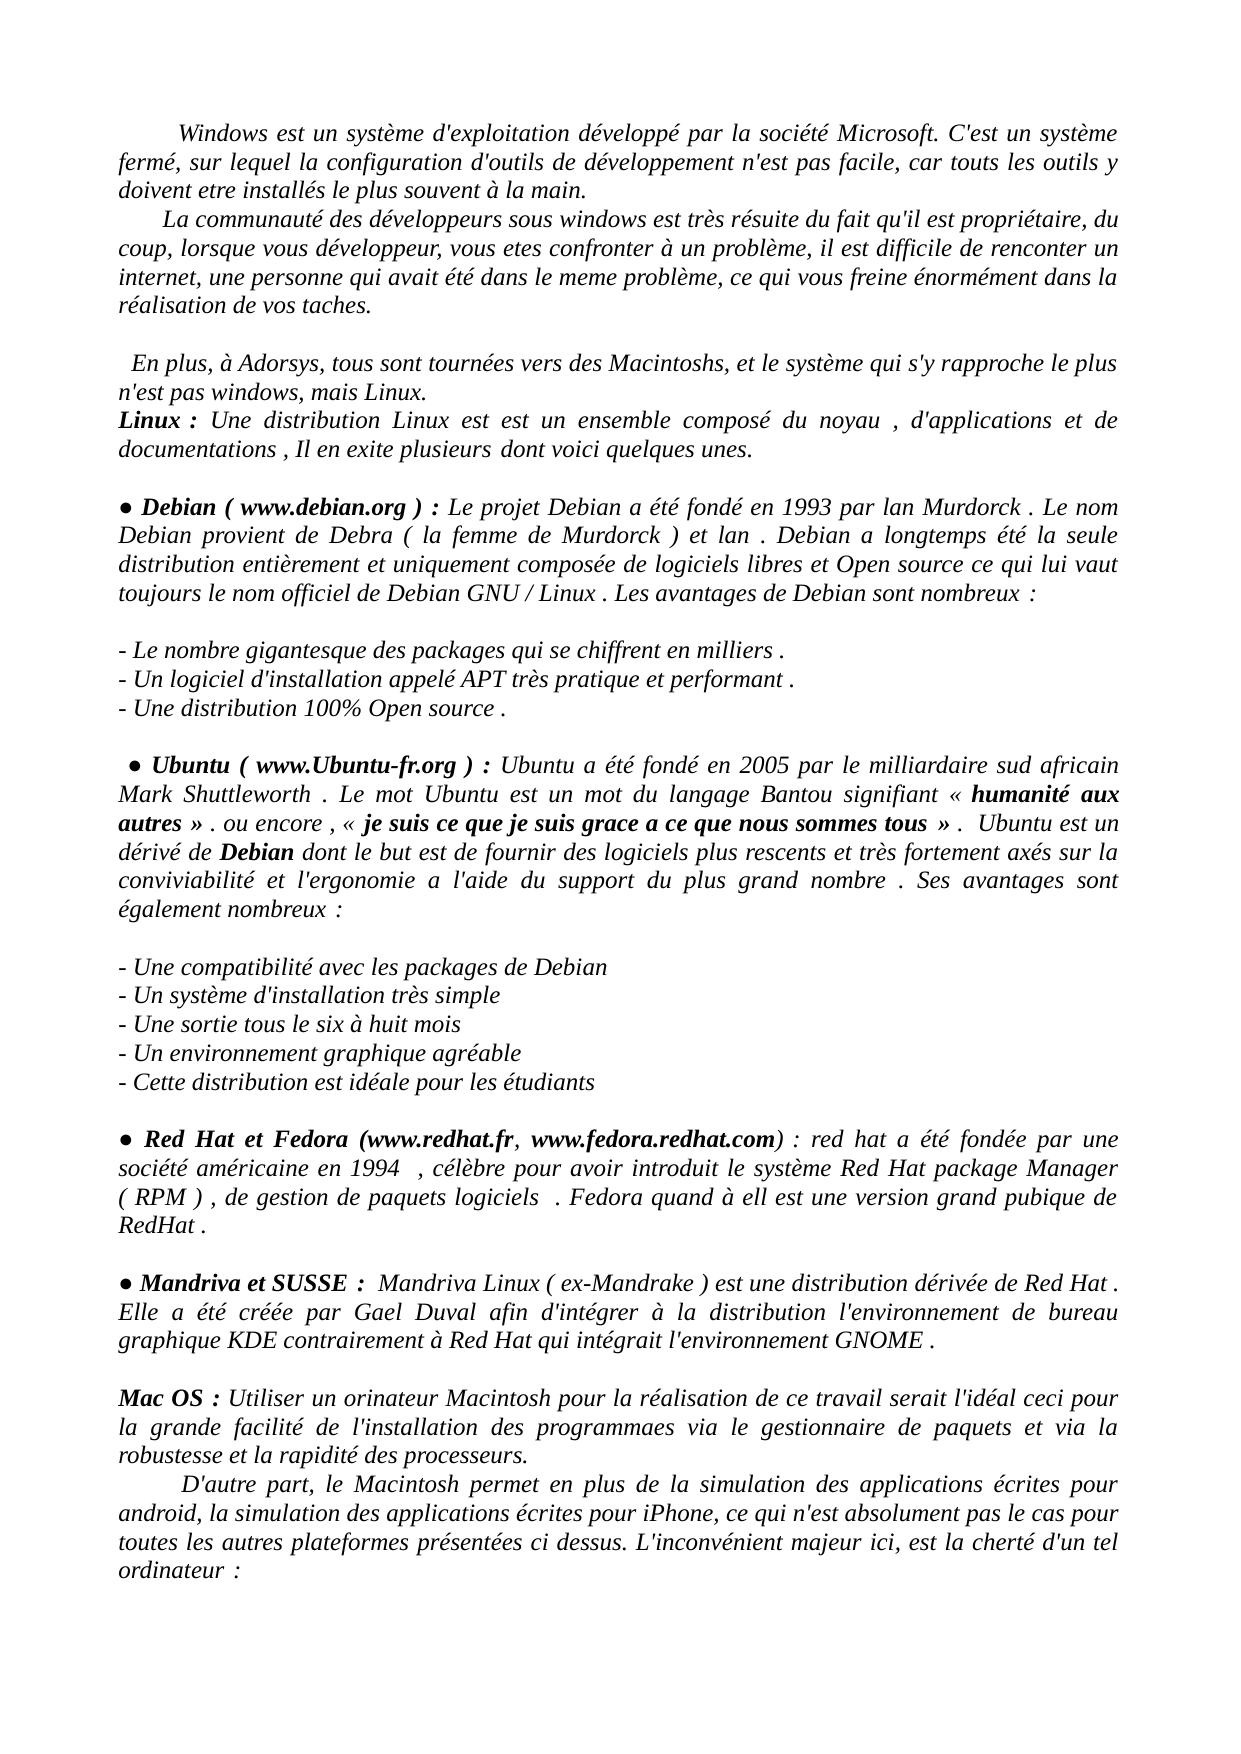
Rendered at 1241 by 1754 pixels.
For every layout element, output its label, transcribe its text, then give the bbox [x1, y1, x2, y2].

text - Une distribution 100% Open source . [118, 693, 1122, 722]
text ● Ubuntu ( www.Ubuntu-fr.org ) : Ubuntu a été fondé en 2005 par le milliardaire sud africain Mark Shuttleworth . Le mot Ubuntu est un mot du langage Bantou signifiant « humanité aux autres » . ou encore , « je suis ce que je suis grace a ce que nous sommes tous » . Ubuntu est un dérivé de Debian dont le but est de fournir des logiciels plus rescents et très fortement axés sur la conviviabilité et l'ergonomie a l'aide du support du plus grand nombre . Ses avantages sont également nombreux : [118, 751, 1122, 923]
text En plus, à Adorsys, tous sont tournées vers des Macintoshs, et le système qui s'y rapproche le plus n'est pas windows, mais Linux. [118, 348, 1122, 406]
text - Un système d'installation très simple [118, 981, 1122, 1009]
text - Cette distribution est idéale pour les étudiants [118, 1067, 1122, 1096]
text - Un environnement graphique agréable [118, 1038, 1122, 1067]
text - Une sortie tous le six à huit mois [118, 1009, 1122, 1038]
text La communauté des développeurs sous windows est très résuite du fait qu'il est propriétaire, du coup, lorsque vous développeur, vous etes confronter à un problème, il est difficile de renconter un internet, une personne qui avait été dans le meme problème, ce qui vous freine énormément dans la réalisation de vos taches. [118, 204, 1122, 319]
text ● Red Hat et Fedora (www.redhat.fr, www.fedora.redhat.com) : red hat a été fondée par une société américaine en 1994 , célèbre pour avoir introduit le système Red Hat package Manager ( RPM ) , de gestion de paquets logiciels . Fedora quand à ell est une version grand pubique de RedHat . [118, 1124, 1122, 1239]
text ● Debian ( www.debian.org ) : Le projet Debian a été fondé en 1993 par lan Murdorck . Le nom Debian provient de Debra ( la femme de Murdorck ) et lan . Debian a longtemps été la seule distribution entièrement et uniquement composée de logiciels libres et Open source ce qui lui vaut toujours le nom officiel de Debian GNU / Linux . Les avantages de Debian sont nombreux : [118, 492, 1122, 607]
text - Le nombre gigantesque des packages qui se chiffrent en milliers . [118, 636, 1122, 664]
text Mac OS : Utiliser un orinateur Macintosh pour la réalisation de ce travail serait l'idéal ceci pour la grande facilité de l'installation des programmaes via le gestionnaire de paquets et via la robustesse et la rapidité des processeurs. [118, 1383, 1122, 1469]
text - Une compatibilité avec les packages de Debian [118, 952, 1122, 981]
text Windows est un système d'exploitation développé par la société Microsoft. C'est un système fermé, sur lequel la configuration d'outils de développement n'est pas facile, car touts les outils y doivent etre installés le plus souvent à la main. [118, 118, 1122, 204]
text Linux : Une distribution Linux est est un ensemble composé du noyau , d'applications et de documentations , Il en exite plusieurs dont voici quelques unes. [118, 406, 1122, 463]
text - Un logiciel d'installation appelé APT très pratique et performant . [118, 664, 1122, 693]
text ● Mandriva et SUSSE : Mandriva Linux ( ex-Mandrake ) est une distribution dérivée de Red Hat . Elle a été créée par Gael Duval afin d'intégrer à la distribution l'environnement de bureau graphique KDE contrairement à Red Hat qui intégrait l'environnement GNOME . [118, 1268, 1122, 1354]
text D'autre part, le Macintosh permet en plus de la simulation des applications écrites pour android, la simulation des applications écrites pour iPhone, ce qui n'est absolument pas le cas pour toutes les autres plateformes présentées ci dessus. L'inconvénient majeur ici, est la cherté d'un tel ordinateur : [118, 1469, 1122, 1584]
